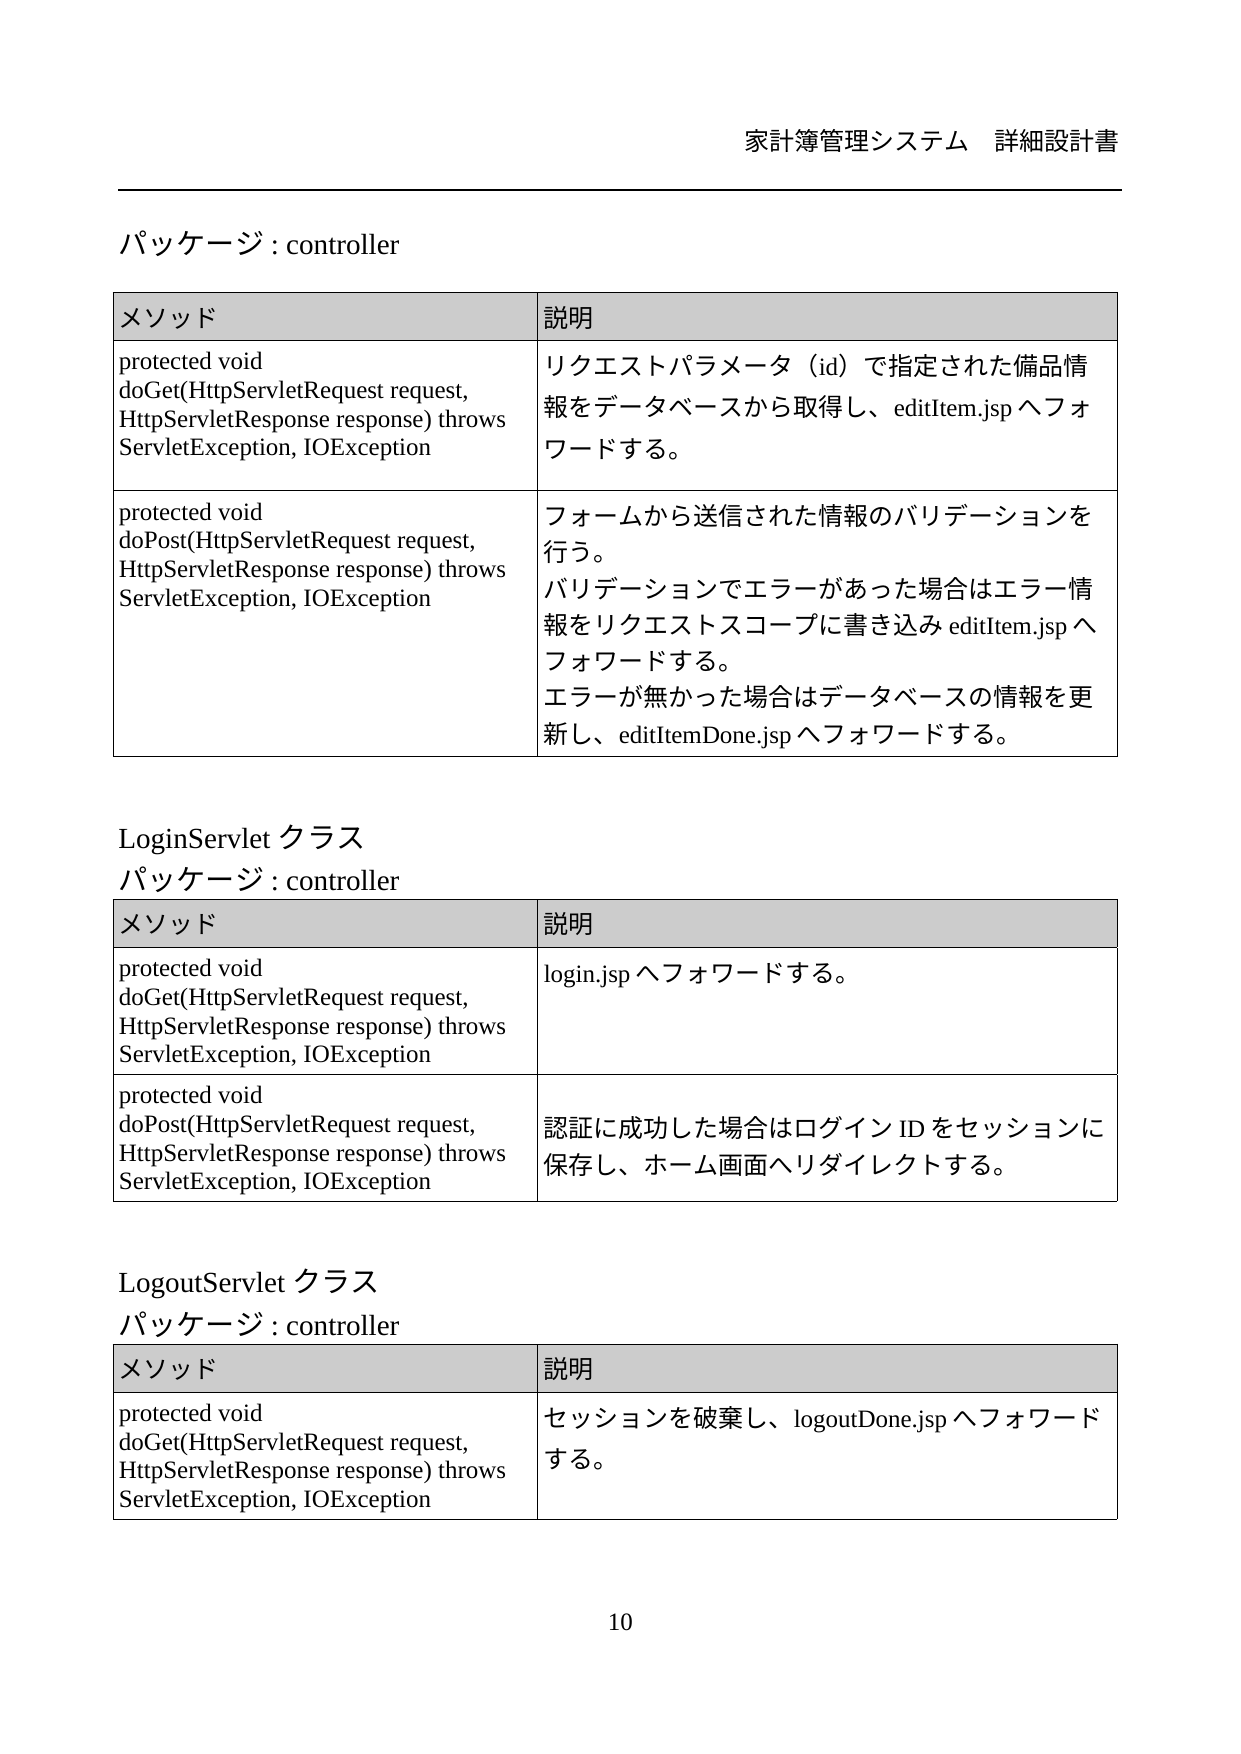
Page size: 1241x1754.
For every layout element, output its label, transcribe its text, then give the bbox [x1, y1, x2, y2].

table_header メソッド [114, 293, 537, 340]
table_cell セッションを破棄し、logoutDone.jspへフォワードする。 [538, 1393, 1117, 1519]
table_header メソッド [114, 1345, 537, 1392]
table_header メソッド [114, 900, 537, 947]
text パッケージ : controller [118, 1301, 1122, 1343]
table_header 説明 [538, 1345, 1117, 1392]
text LogoutServlet クラス [118, 1259, 1122, 1301]
table_cell login.jspへフォワードする。 [538, 948, 1117, 1074]
text LoginServlet クラス [118, 814, 1122, 856]
text パッケージ : controller [118, 221, 1122, 263]
table_cell protected void doGet(HttpServletRequest request, HttpServletResponse response) throws ServletException, IOException [114, 1393, 537, 1519]
table_cell リクエストパラメータ（id）で指定された備品情報をデータベースから取得し、editItem.jspへフォワードする。 [538, 341, 1117, 490]
table_header 説明 [538, 293, 1117, 340]
table_header 説明 [538, 900, 1117, 947]
table_cell protected void doGet(HttpServletRequest request, HttpServletResponse response) throws ServletException, IOException [114, 948, 537, 1074]
table_cell フォームから送信された情報のバリデーションを行う。 バリデーションでエラーがあった場合はエラー情報をリクエストスコープに書き込みeditItem.jspへフォワードする。 エラーが無かった場合はデータベースの情報を更新し、editItemDone.jspへフォワードする。 [538, 491, 1117, 756]
table_cell protected void doGet(HttpServletRequest request, HttpServletResponse response) throws ServletException, IOException [114, 341, 537, 490]
table_cell protected void doPost(HttpServletRequest request, HttpServletResponse response) throws ServletException, IOException [114, 1075, 537, 1201]
text パッケージ : controller [118, 856, 1122, 899]
table_cell 認証に成功した場合はログインIDをセッションに保存し、ホーム画面へリダイレクトする。 [538, 1075, 1117, 1201]
table_cell protected void doPost(HttpServletRequest request, HttpServletResponse response) throws ServletException, IOException [114, 491, 537, 756]
